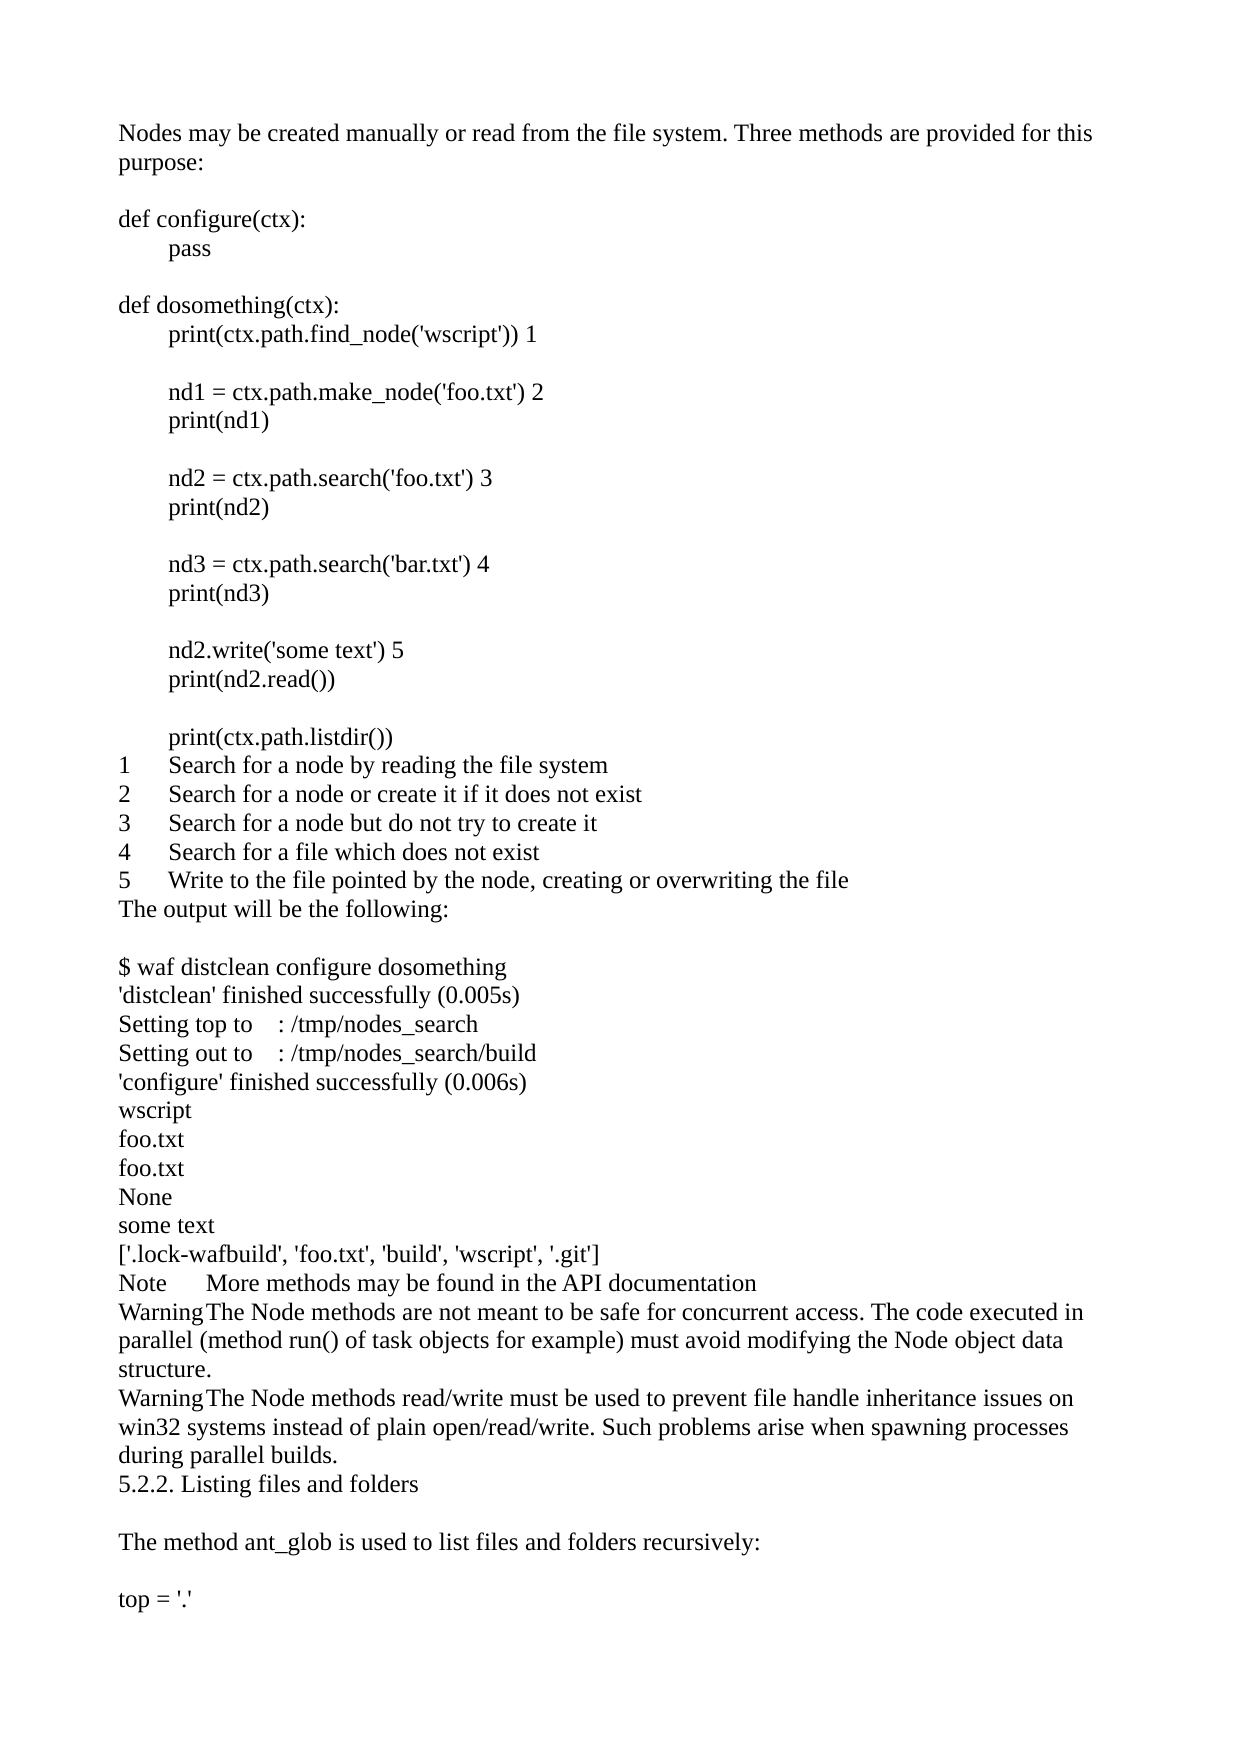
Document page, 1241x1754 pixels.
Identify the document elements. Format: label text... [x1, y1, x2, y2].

text Warning The Node methods are not meant to be safe for concurrent access. The code executed in parallel (method run() of task objects for example) must avoid modifying the Node object data structure. [118, 1297, 1122, 1383]
text The output will be the following: [118, 894, 1122, 923]
text print(ctx.path.listdir()) [118, 722, 1122, 751]
text ['.lock-wafbuild', 'foo.txt', 'build', 'wscript', '.git'] [118, 1239, 1122, 1268]
text 5.2.2. Listing files and folders [118, 1469, 1122, 1498]
text 1 Search for a node by reading the file system [118, 751, 1122, 779]
text None [118, 1182, 1122, 1211]
text foo.txt [118, 1153, 1122, 1182]
text Note More methods may be found in the API documentation [118, 1268, 1122, 1297]
text 3 Search for a node but do not try to create it [118, 808, 1122, 837]
text nd1 = ctx.path.make_node('foo.txt') 2 [118, 377, 1122, 406]
text nd3 = ctx.path.search('bar.txt') 4 [118, 549, 1122, 578]
text some text [118, 1211, 1122, 1239]
text print(nd2) [118, 492, 1122, 521]
text 4 Search for a file which does not exist [118, 837, 1122, 866]
text 5 Write to the file pointed by the node, creating or overwriting the file [118, 866, 1122, 894]
text The method ant_glob is used to list files and folders recursively: [118, 1527, 1122, 1556]
text nd2.write('some text') 5 [118, 636, 1122, 664]
text def configure(ctx): [118, 204, 1122, 233]
text 'configure' finished successfully (0.006s) [118, 1067, 1122, 1096]
text Setting top to : /tmp/nodes_search [118, 1009, 1122, 1038]
text $ waf distclean configure dosomething [118, 952, 1122, 981]
text print(nd2.read()) [118, 664, 1122, 693]
text 2 Search for a node or create it if it does not exist [118, 779, 1122, 808]
text nd2 = ctx.path.search('foo.txt') 3 [118, 463, 1122, 492]
text wscript [118, 1096, 1122, 1124]
text print(nd3) [118, 578, 1122, 607]
text 'distclean' finished successfully (0.005s) [118, 981, 1122, 1009]
text Nodes may be created manually or read from the file system. Three methods are provided for this purpose: [118, 118, 1122, 176]
text pass [118, 233, 1122, 262]
text top = '.' [118, 1584, 1122, 1613]
text foo.txt [118, 1124, 1122, 1153]
text def dosomething(ctx): [118, 291, 1122, 319]
text print(nd1) [118, 406, 1122, 434]
text Warning The Node methods read/write must be used to prevent file handle inheritance issues on win32 systems instead of plain open/read/write. Such problems arise when spawning processes during parallel builds. [118, 1383, 1122, 1469]
text print(ctx.path.find_node('wscript')) 1 [118, 319, 1122, 348]
text Setting out to : /tmp/nodes_search/build [118, 1038, 1122, 1067]
